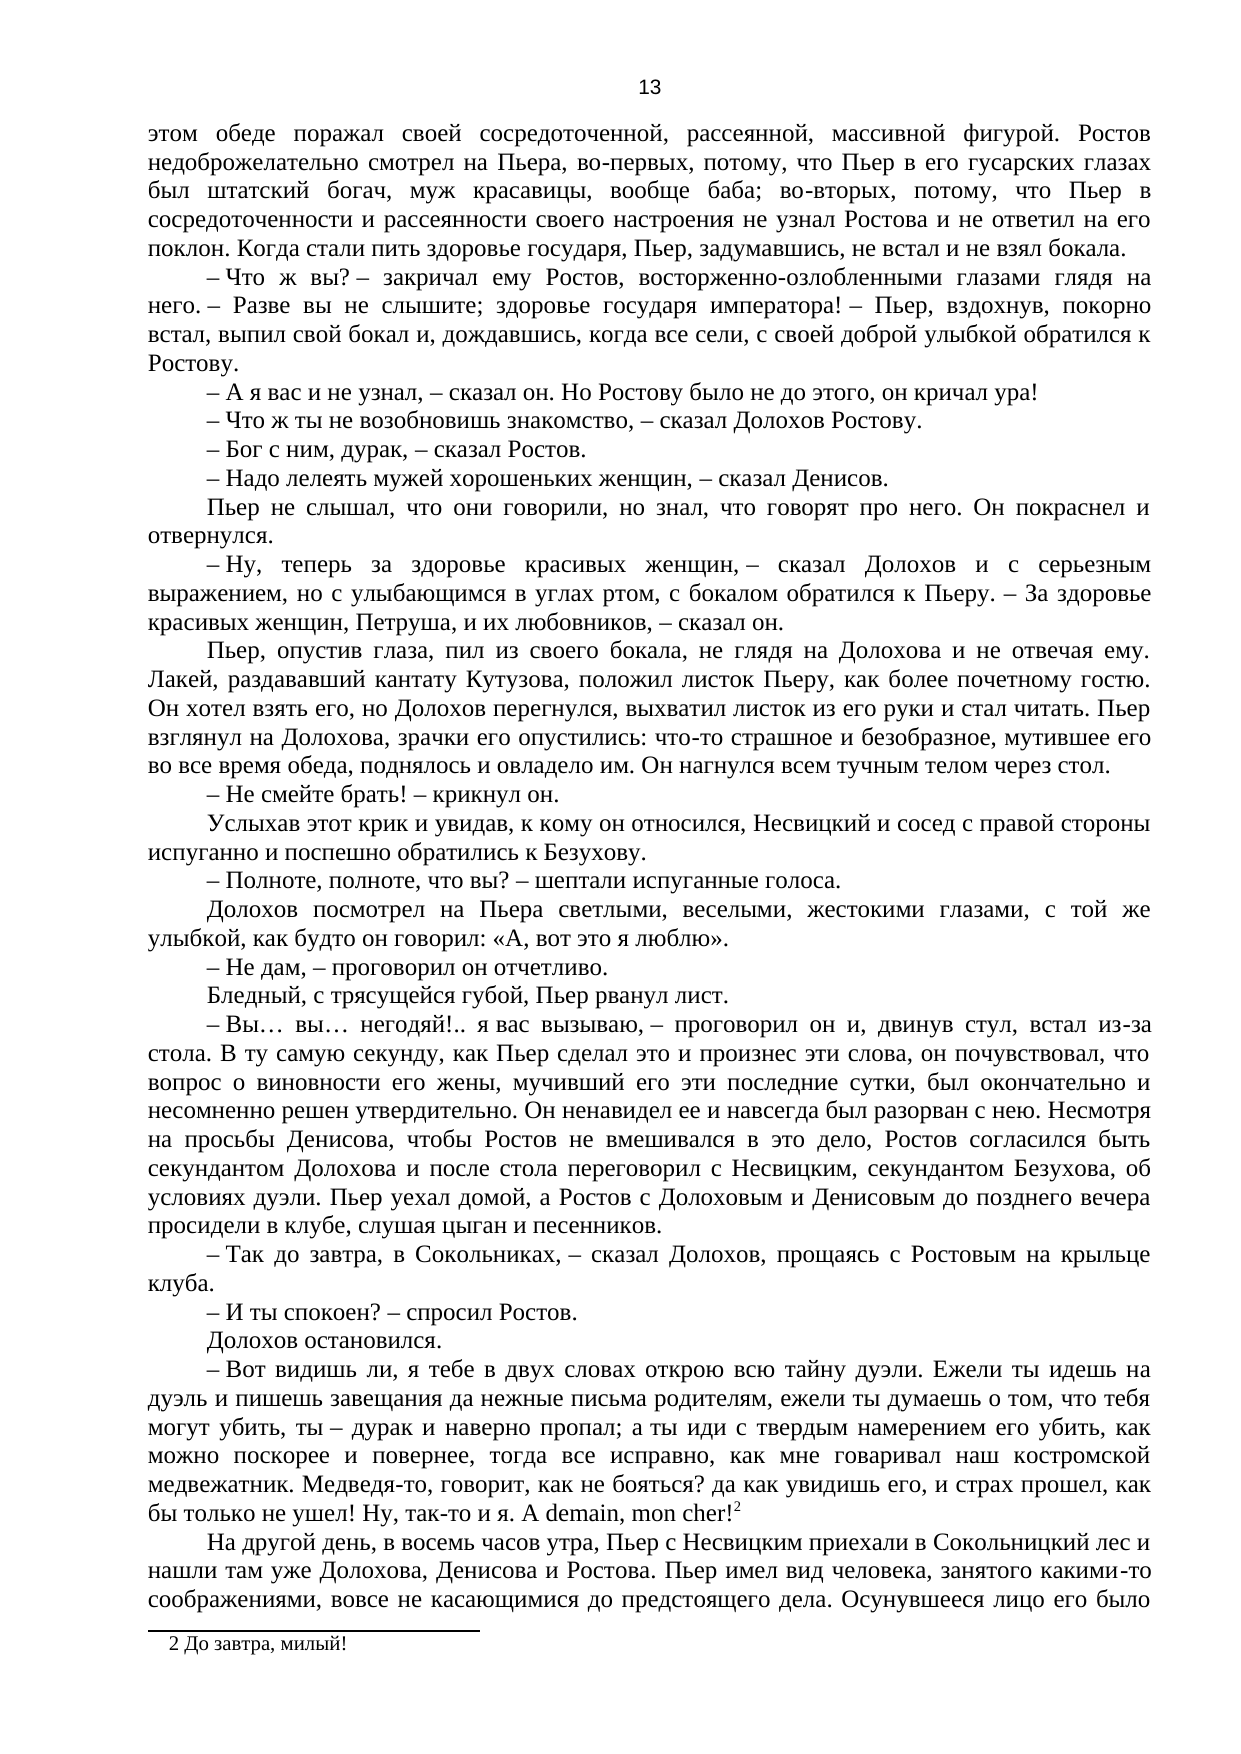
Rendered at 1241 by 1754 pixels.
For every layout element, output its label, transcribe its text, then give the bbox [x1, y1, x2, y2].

text – Вот видишь ли, я тебе в двух словах открою всю тайну дуэли. Ежели ты идешь на дуэль и пишешь завещания да нежные письма родителям, ежели ты думаешь о том, что тебя могут убить, ты – дурак и наверно пропал; а ты иди с твердым намерением его убить, как можно поскорее и повернее, тогда все исправно, как мне говаривал наш костромской медвежатник. Медведя‑то, говорит, как не бояться? да как увидишь его, и страх прошел, как бы только не ушел! Ну, так‑то и я. A demain, mon cher! [148, 1354, 1152, 1527]
text Пьер не слышал, что они говорили, но знал, что говорят про него. Он покраснел и отвернулся. [148, 492, 1152, 549]
text – Надо лелеять мужей хорошеньких женщин, – сказал Денисов. [148, 463, 1152, 492]
text – Что ж вы? – закричал ему Ростов, восторженно‑озлобленными глазами глядя на него. – Разве вы не слышите; здоровье государя императора! – Пьер, вздохнув, покорно встал, выпил свой бокал и, дождавшись, когда все сели, с своей доброй улыбкой обратился к Ростову. [148, 262, 1152, 377]
text – Не дам, – проговорил он отчетливо. [148, 952, 1152, 981]
text – Вы… вы… негодяй!.. я вас вызываю, – проговорил он и, двинув стул, встал из‑за стола. В ту самую секунду, как Пьер сделал это и произнес эти слова, он почувствовал, что вопрос о виновности его жены, мучивший его эти последние сутки, был окончательно и несомненно решен утвердительно. Он ненавидел ее и навсегда был разорван с нею. Несмотря на просьбы Денисова, чтобы Ростов не вмешивался в это дело, Ростов согласился быть секундантом Долохова и после стола переговорил с Несвицким, секундантом Безухова, об условиях дуэли. Пьер уехал домой, а Ростов с Долоховым и Денисовым до позднего вечера просидели в клубе, слушая цыган и песенников. [148, 1009, 1152, 1239]
text – Бог с ним, дурак, – сказал Ростов. [148, 434, 1152, 463]
text До завтра, милый! [148, 1631, 1152, 1655]
text Долохов посмотрел на Пьера светлыми, веселыми, жестокими глазами, с той же улыбкой, как будто он говорил: «А, вот это я люблю». [148, 894, 1152, 952]
text – И ты спокоен? – спросил Ростов. [148, 1297, 1152, 1326]
text На другой день, в восемь часов утра, Пьер с Несвицким приехали в Сокольницкий лес и нашли там уже Долохова, Денисова и Ростова. Пьер имел вид человека, занятого какими‑то соображениями, вовсе не касающимися до предстоящего дела. Осунувшееся лицо его было [148, 1527, 1152, 1613]
text Пьер, опустив глаза, пил из своего бокала, не глядя на Долохова и не отвечая ему. Лакей, раздававший кантату Кутузова, положил листок Пьеру, как более почетному гостю. Он хотел взять его, но Долохов перегнулся, выхватил листок из его руки и стал читать. Пьер взглянул на Долохова, зрачки его опустились: что‑то страшное и безобразное, мутившее его во все время обеда, поднялось и овладело им. Он нагнулся всем тучным телом через стол. [148, 636, 1152, 779]
text – Что ж ты не возобновишь знакомство, – сказал Долохов Ростову. [148, 406, 1152, 434]
text – Полноте, полноте, что вы? – шептали испуганные голоса. [148, 866, 1152, 894]
text Бледный, с трясущейся губой, Пьер рванул лист. [148, 981, 1152, 1009]
text – Не смейте брать! – крикнул он. [148, 779, 1152, 808]
text – Ну, теперь за здоровье красивых женщин, – сказал Долохов и с серьезным выражением, но с улыбающимся в углах ртом, с бокалом обратился к Пьеру. – За здоровье красивых женщин, Петруша, и их любовников, – сказал он. [148, 549, 1152, 636]
text – А я вас и не узнал, – сказал он. Но Ростову было не до этого, он кричал ура! [148, 377, 1152, 406]
text – Так до завтра, в Сокольниках, – сказал Долохов, прощаясь с Ростовым на крыльце клуба. [148, 1239, 1152, 1297]
text Услыхав этот крик и увидав, к кому он относился, Несвицкий и сосед с правой стороны испуганно и поспешно обратились к Безухову. [148, 808, 1152, 866]
text Долохов остановился. [148, 1326, 1152, 1354]
text этом обеде поражал своей сосредоточенной, рассеянной, массивной фигурой. Ростов недоброжелательно смотрел на Пьера, во‑первых, потому, что Пьер в его гусарских глазах был штатский богач, муж красавицы, вообще баба; во‑вторых, потому, что Пьер в сосредоточенности и рассеянности своего настроения не узнал Ростова и не ответил на его поклон. Когда стали пить здоровье государя, Пьер, задумавшись, не встал и не взял бокала. [148, 118, 1152, 262]
